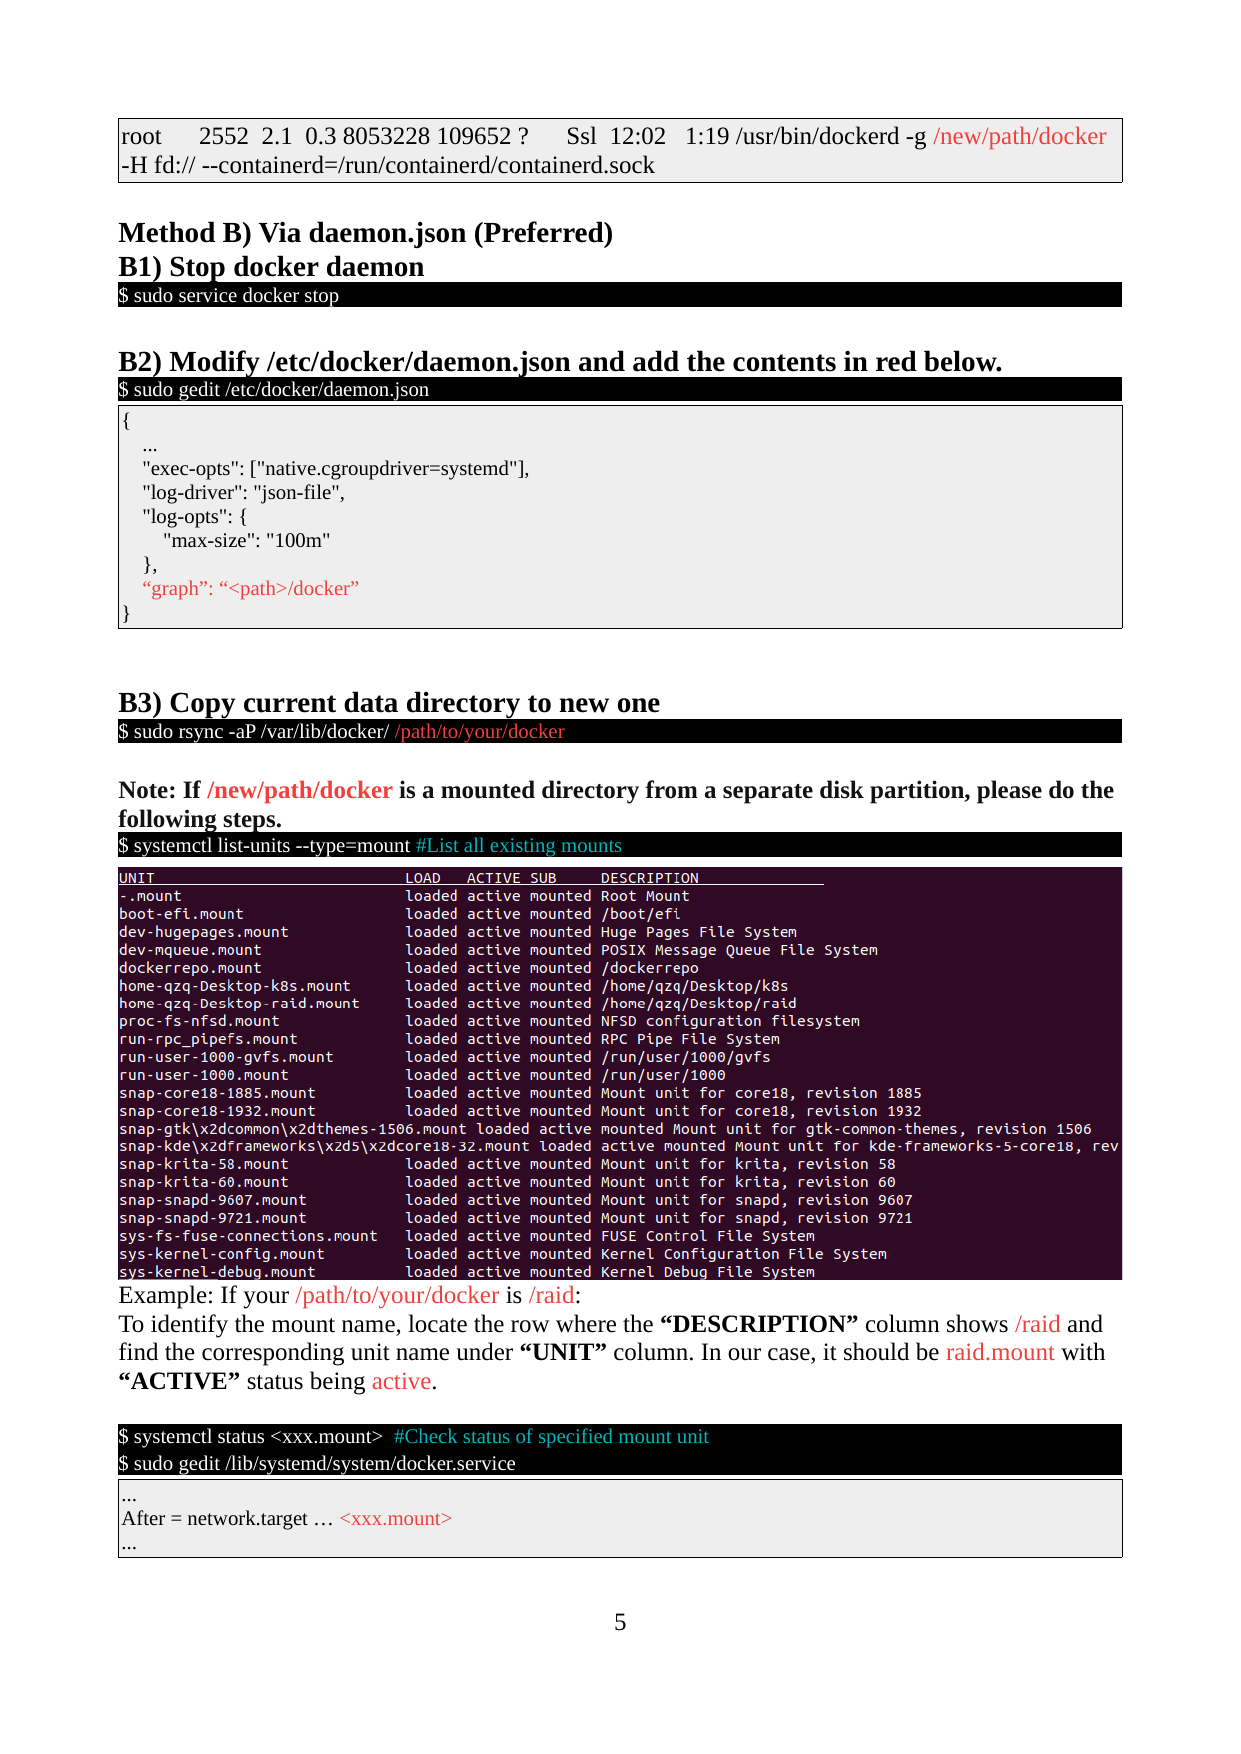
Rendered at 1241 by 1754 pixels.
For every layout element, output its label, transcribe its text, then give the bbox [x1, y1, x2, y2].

text $ sudo service docker stop [118, 282, 1122, 307]
text ... [119, 1480, 1122, 1503]
text “graph”: “<path>/docker” [119, 573, 1122, 597]
text "exec-opts": ["native.cgroupdriver=systemd"], [119, 453, 1122, 477]
text ... [119, 1527, 1122, 1557]
text root 2552 2.1 0.3 8053228 109652 ? Ssl 12:02 1:19 /usr/bin/dockerd -g /new/path/docker -H fd:// --containerd=/run/containerd/containerd.sock [119, 119, 1122, 182]
text $ sudo rsync -aP /var/lib/docker/ /path/to/your/docker [118, 719, 1122, 743]
text B2) Modify /etc/docker/daemon.json and add the contents in red below. [118, 344, 1122, 377]
text $ systemctl list-units --type=mount #List all existing mounts [118, 832, 1122, 857]
text B3) Copy current data directory to new one [118, 685, 1122, 719]
text { [119, 406, 1122, 429]
text After = network.target … <xxx.mount> [119, 1503, 1122, 1527]
text "max-size": "100m" [119, 525, 1122, 549]
text To identify the mount name, locate the row where the “DESCRIPTION” column shows /raid and find the corresponding unit name under “UNIT” column. In our case, it should be raid.mount with “ACTIVE” status being active. [118, 1309, 1122, 1395]
text B1) Stop docker daemon [118, 249, 1122, 282]
text Method B) Via daemon.json (Preferred) [118, 215, 1122, 249]
text "log-opts": { [119, 501, 1122, 525]
picture [118, 867, 1123, 1280]
text "log-driver": "json-file", [119, 477, 1122, 501]
text $ sudo gedit /lib/systemd/system/docker.service [118, 1451, 1122, 1475]
text }, [119, 549, 1122, 573]
text Note: If /new/path/docker is a mounted directory from a separate disk partition, please do the following steps. [118, 775, 1122, 832]
text } [119, 597, 1122, 628]
text [118, 860, 1122, 867]
text $ systemctl status <xxx.mount> #Check status of specified mount unit [118, 1424, 1122, 1448]
text ... [119, 429, 1122, 453]
text $ sudo gedit /etc/docker/daemon.json [118, 377, 1122, 401]
text Example: If your /path/to/your/docker is /raid: [118, 1280, 1122, 1309]
